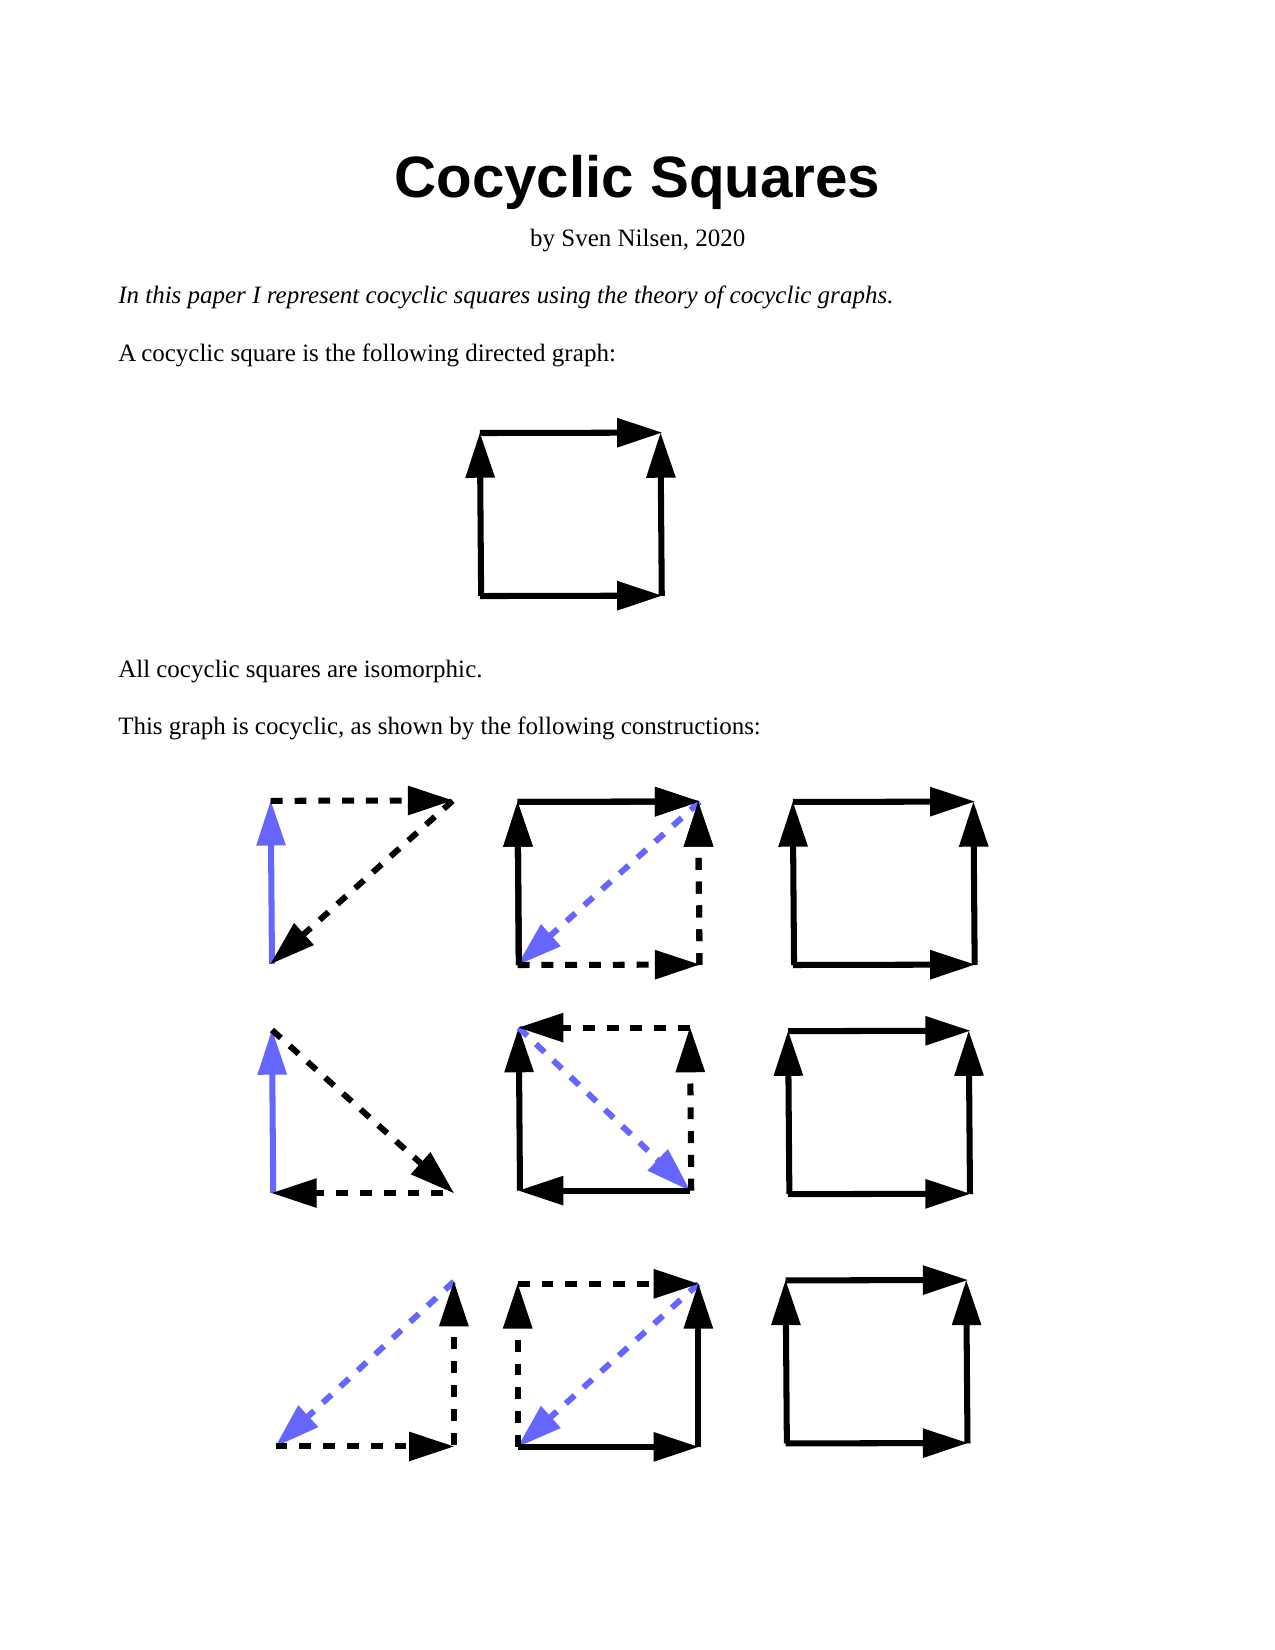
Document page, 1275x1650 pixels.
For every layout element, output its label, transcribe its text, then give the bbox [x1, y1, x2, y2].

text In this paper I represent cocyclic squares using the theory of cocyclic graphs. [118, 280, 1157, 309]
text This graph is cocyclic, as shown by the following constructions: [118, 711, 1157, 740]
title Cocyclic Squares [118, 143, 1157, 210]
text A cocyclic square is the following directed graph: [118, 338, 1157, 366]
text by Sven Nilsen, 2020 [118, 223, 1157, 251]
text All cocyclic squares are isomorphic. [118, 654, 1157, 683]
